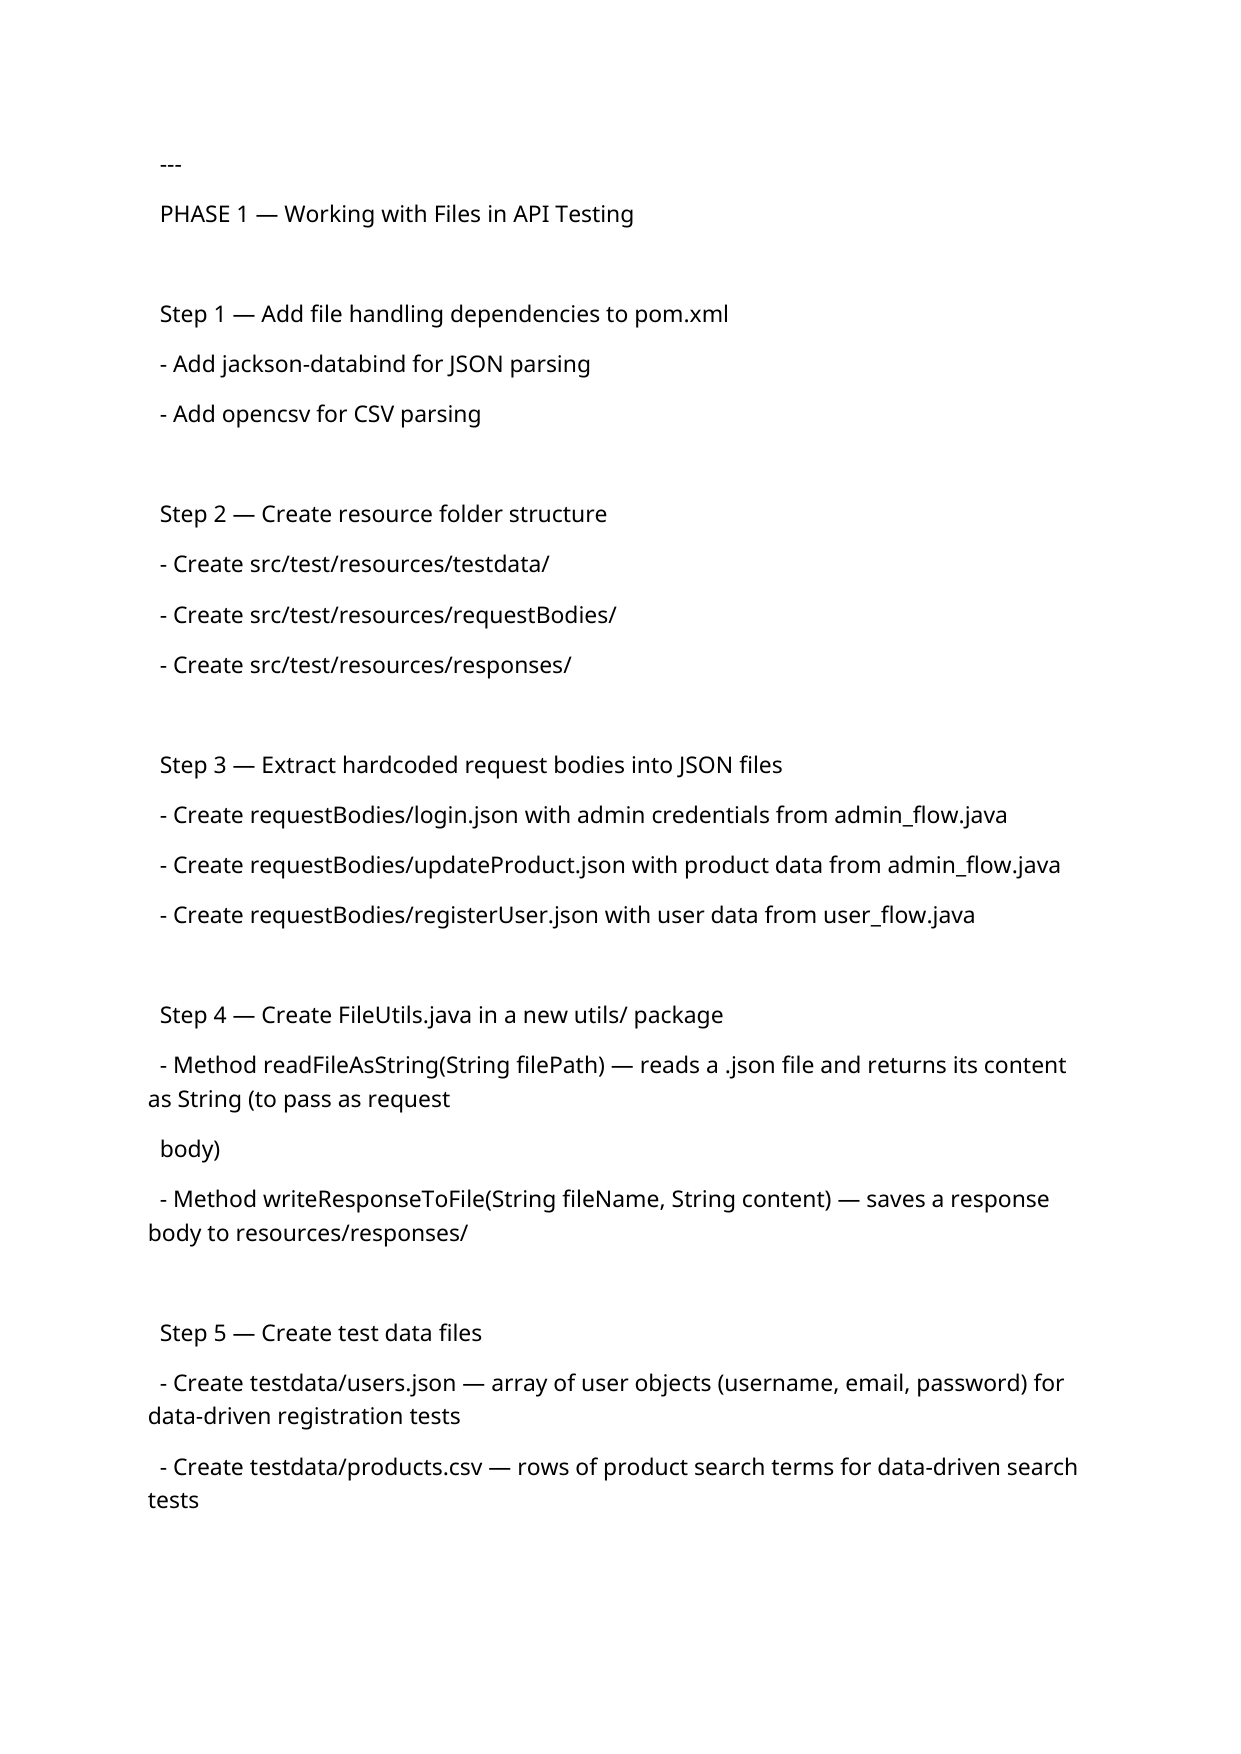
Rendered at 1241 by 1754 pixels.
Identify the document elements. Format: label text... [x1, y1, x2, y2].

text Step 5 — Create test data files [148, 1317, 1093, 1348]
text body) [148, 1133, 1093, 1164]
text --- [148, 148, 1093, 179]
text Step 1 — Add file handling dependencies to pom.xml [148, 298, 1093, 329]
text - Method writeResponseToFile(String fileName, String content) — saves a response body to resources/responses/ [148, 1183, 1093, 1248]
text Step 2 — Create resource folder structure [148, 498, 1093, 529]
text - Create requestBodies/login.json with admin credentials from admin_flow.java [148, 799, 1093, 830]
text - Create src/test/resources/requestBodies/ [148, 598, 1093, 630]
text - Method readFileAsString(String filePath) — reads a .json file and returns its content as String (to pass as request [148, 1049, 1093, 1114]
text PHASE 1 — Working with Files in API Testing [148, 198, 1093, 229]
text - Create requestBodies/registerUser.json with user data from user_flow.java [148, 899, 1093, 930]
text - Add jackson-databind for JSON parsing [148, 348, 1093, 379]
text - Create testdata/products.csv — rows of product search terms for data-driven search tests [148, 1450, 1093, 1515]
text - Create src/test/resources/testdata/ [148, 548, 1093, 580]
text - Add opencsv for CSV parsing [148, 398, 1093, 429]
text - Create testdata/users.json — array of user objects (username, email, password) for data-driven registration tests [148, 1367, 1093, 1432]
text - Create src/test/resources/responses/ [148, 649, 1093, 680]
text - Create requestBodies/updateProduct.json with product data from admin_flow.java [148, 849, 1093, 880]
text Step 4 — Create FileUtils.java in a new utils/ package [148, 999, 1093, 1031]
text Step 3 — Extract hardcoded request bodies into JSON files [148, 749, 1093, 780]
